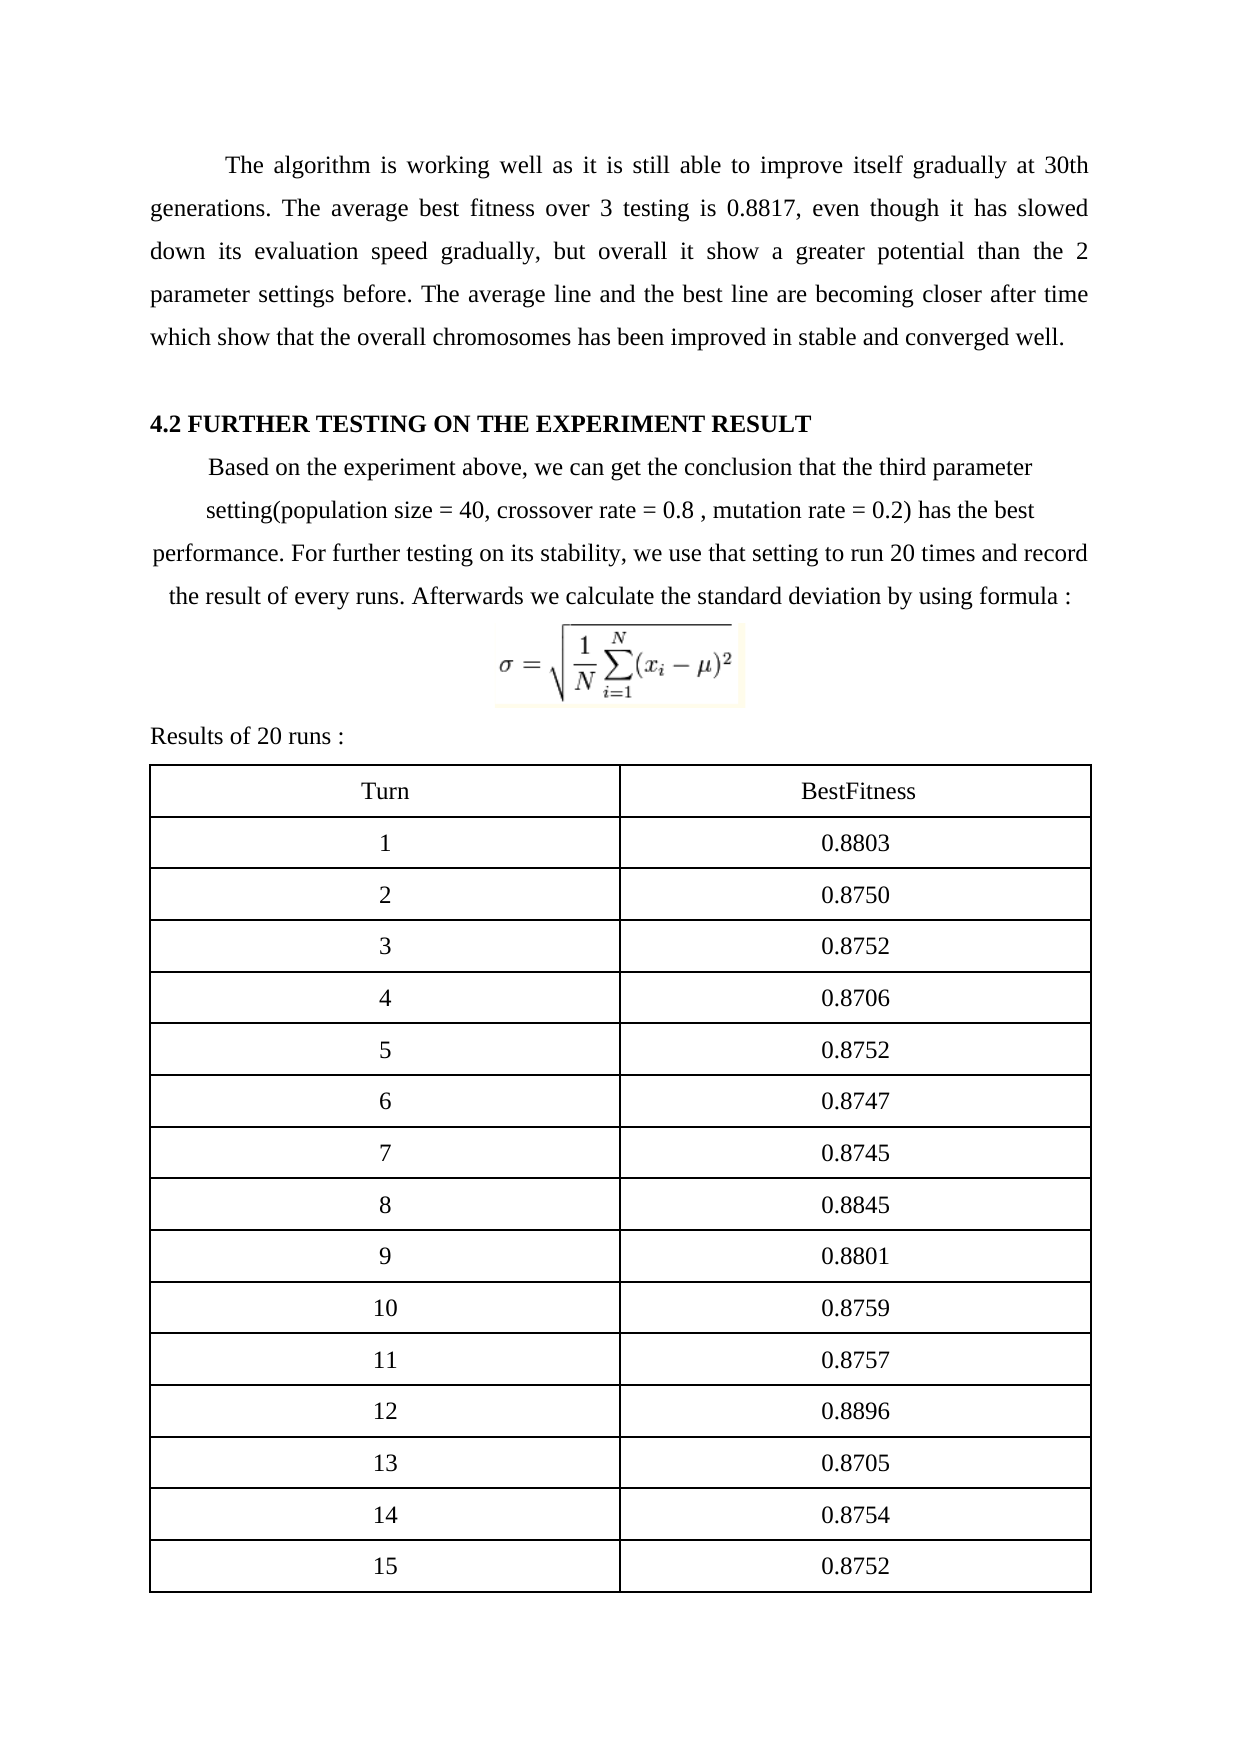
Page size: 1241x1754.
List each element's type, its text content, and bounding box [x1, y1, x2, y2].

table_cell 0.8747 [621, 1076, 1090, 1126]
table_cell 5 [151, 1024, 619, 1074]
table_cell 0.8752 [621, 1024, 1090, 1074]
table_cell 8 [151, 1179, 619, 1229]
text 4.2 FURTHER TESTING ON THE EXPERIMENT RESULT [150, 409, 1090, 437]
table_cell 3 [151, 921, 619, 971]
table_cell 0.8801 [621, 1231, 1090, 1281]
text Based on the experiment above, we can get the conclusion that the third parameter setting(population size = 40, crossover rate = 0.8 , mutation rate = 0.2) has the best performance. For further testing on its stability, we use that setting to run 20 times and record the result of every runs. Afterwards we calculate the standard deviation by using formula : [150, 452, 1090, 708]
table_cell 0.8750 [621, 869, 1090, 919]
table_cell 0.8745 [621, 1128, 1090, 1177]
table_cell 15 [151, 1541, 619, 1591]
table_cell 0.8752 [621, 921, 1090, 971]
text The algorithm is working well as it is still able to improve itself gradually at 30th generations. The average best fitness over 3 testing is 0.8817, even though it has slowed down its evaluation speed gradually, but overall it show a greater potential than the 2 parameter settings before. The average line and the best line are becoming closer after time which show that the overall chromosomes has been improved in stable and converged well. [150, 150, 1090, 351]
table_cell 9 [151, 1231, 619, 1281]
table_cell 0.8705 [621, 1438, 1090, 1487]
table_cell 0.8803 [621, 818, 1090, 867]
table_cell 0.8759 [621, 1283, 1090, 1332]
table_cell 0.8757 [621, 1334, 1090, 1384]
table_cell 0.8845 [621, 1179, 1090, 1229]
picture [494, 623, 746, 708]
table_cell 14 [151, 1489, 619, 1539]
table_cell 11 [151, 1334, 619, 1384]
table_cell 13 [151, 1438, 619, 1487]
table_cell 10 [151, 1283, 619, 1332]
table_header BestFitness [621, 766, 1090, 816]
table_cell 7 [151, 1128, 619, 1177]
table_cell 1 [151, 818, 619, 867]
table_cell 6 [151, 1076, 619, 1126]
table_cell 4 [151, 973, 619, 1022]
table_cell 0.8896 [621, 1386, 1090, 1436]
text Results of 20 runs : [150, 721, 1090, 749]
table_cell 0.8706 [621, 973, 1090, 1022]
table_header Turn [151, 766, 619, 816]
table_cell 0.8752 [621, 1541, 1090, 1591]
table_cell 12 [151, 1386, 619, 1436]
table_cell 2 [151, 869, 619, 919]
table_cell 0.8754 [621, 1489, 1090, 1539]
